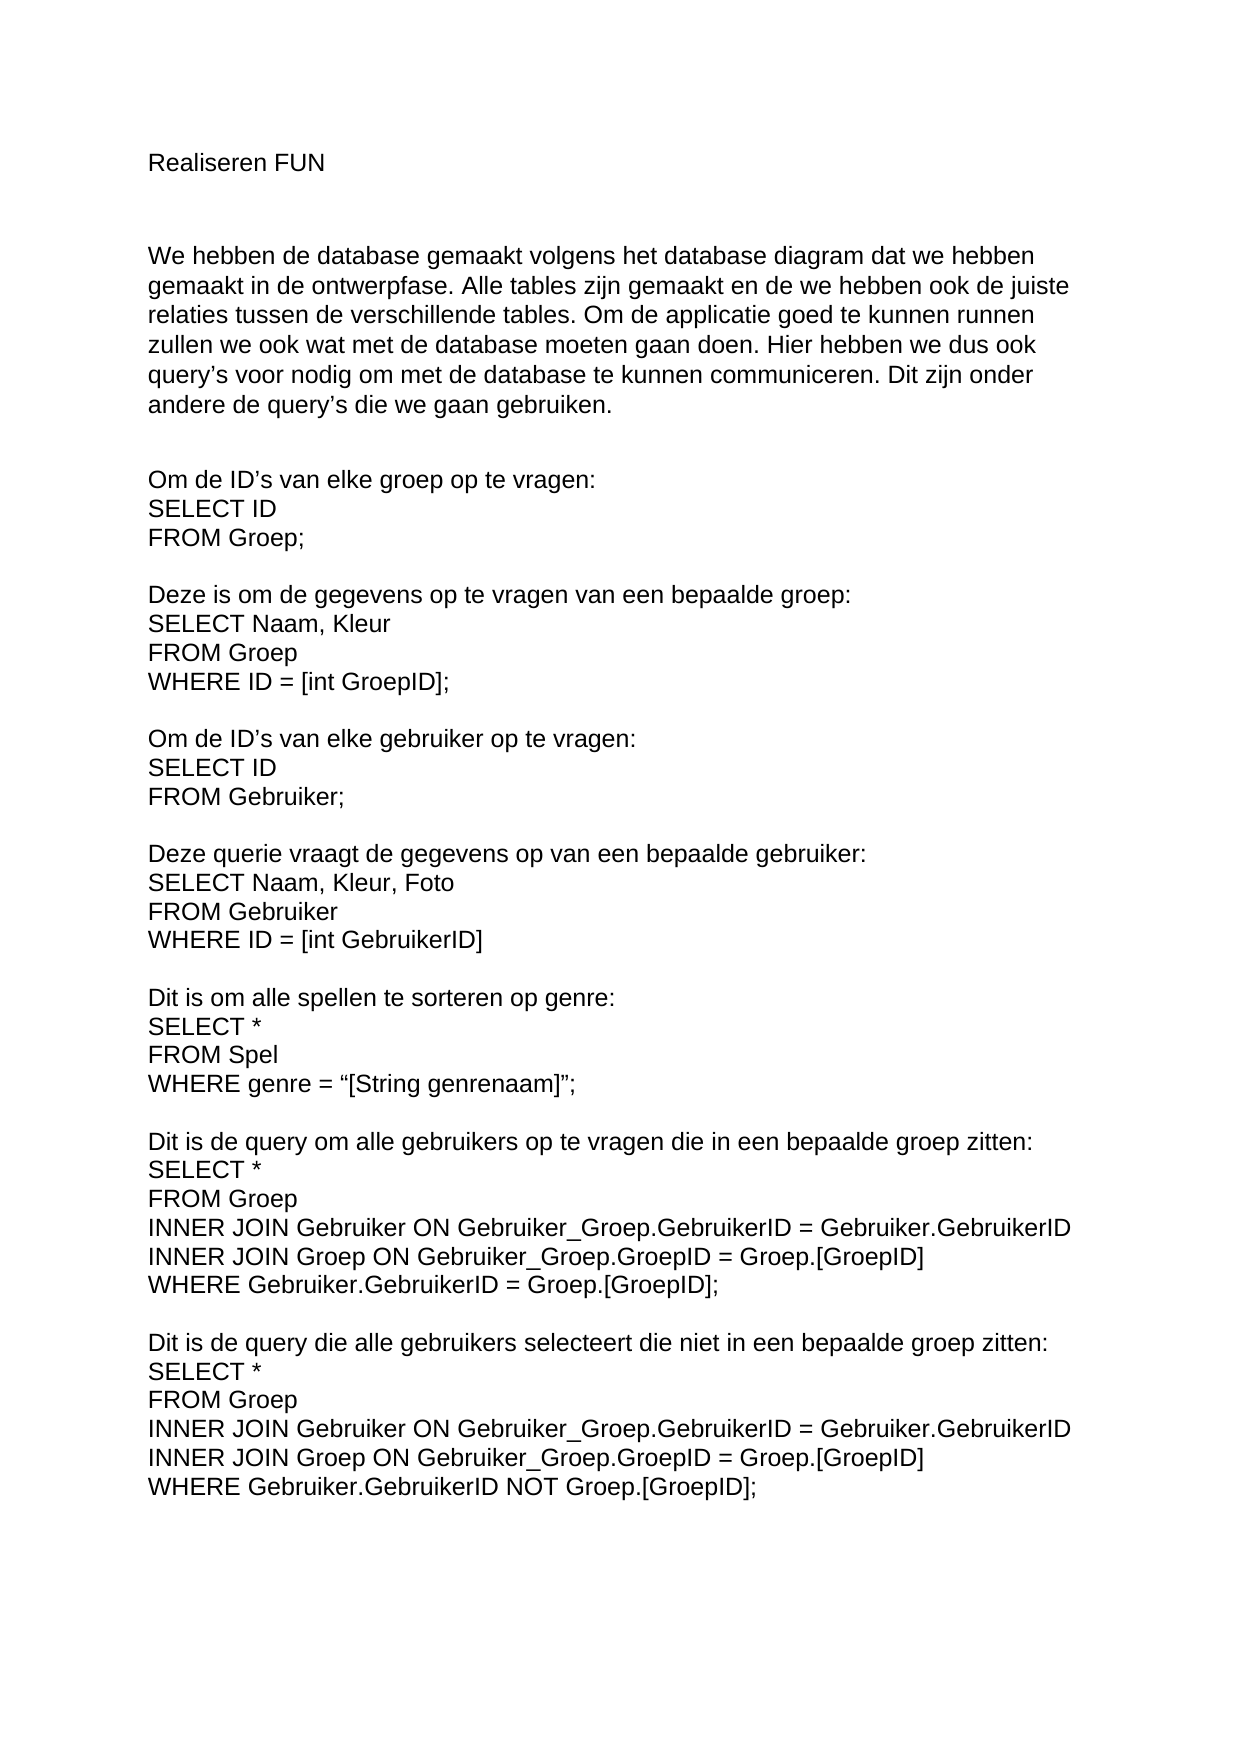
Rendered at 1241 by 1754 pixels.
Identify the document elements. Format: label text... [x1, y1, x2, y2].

text SELECT * [148, 1156, 1093, 1184]
text Om de ID’s van elke gebruiker op te vragen: [148, 724, 1093, 753]
text Om de ID’s van elke groep op te vragen: [148, 466, 1093, 494]
text FROM Groep [148, 1386, 1093, 1414]
text SELECT * [148, 1357, 1093, 1386]
text FROM Gebruiker [148, 897, 1093, 926]
text Realiseren FUN [148, 148, 1093, 176]
text FROM Groep [148, 1184, 1093, 1213]
text FROM Groep [148, 638, 1093, 667]
text Deze querie vraagt de gegevens op van een bepaalde gebruiker: [148, 839, 1093, 868]
text Dit is de query die alle gebruikers selecteert die niet in een bepaalde groep zitten: [148, 1328, 1093, 1357]
text INNER JOIN Gebruiker ON Gebruiker_Groep.GebruikerID = Gebruiker.GebruikerID [148, 1213, 1093, 1242]
text SELECT Naam, Kleur, Foto [148, 868, 1093, 897]
text Dit is de query om alle gebruikers op te vragen die in een bepaalde groep zitten: [148, 1127, 1093, 1156]
text We hebben de database gemaakt volgens het database diagram dat we hebben gemaakt in de ontwerpfase. Alle tables zijn gemaakt en de we hebben ook de juiste relaties tussen de verschillende tables. Om de applicatie goed te kunnen runnen zullen we ook wat met de database moeten gaan doen. Hier hebben we dus ook query’s voor nodig om met de database te kunnen communiceren. Dit zijn onder andere de query’s die we gaan gebruiken. [148, 241, 1093, 419]
text INNER JOIN Groep ON Gebruiker_Groep.GroepID = Groep.[GroepID] [148, 1242, 1093, 1271]
text Deze is om de gegevens op te vragen van een bepaalde groep: [148, 581, 1093, 609]
text SELECT Naam, Kleur [148, 609, 1093, 638]
text WHERE genre = “[String genrenaam]”; [148, 1069, 1093, 1098]
text SELECT * [148, 1012, 1093, 1041]
text FROM Groep; [148, 523, 1093, 552]
text FROM Gebruiker; [148, 782, 1093, 811]
text Dit is om alle spellen te sorteren op genre: [148, 983, 1093, 1012]
text WHERE Gebruiker.GebruikerID NOT Groep.[GroepID]; [148, 1472, 1093, 1501]
text INNER JOIN Gebruiker ON Gebruiker_Groep.GebruikerID = Gebruiker.GebruikerID [148, 1414, 1093, 1443]
text WHERE Gebruiker.GebruikerID = Groep.[GroepID]; [148, 1271, 1093, 1299]
text SELECT ID [148, 494, 1093, 523]
text FROM Spel [148, 1041, 1093, 1069]
text WHERE ID = [int GroepID]; [148, 667, 1093, 696]
text SELECT ID [148, 753, 1093, 782]
text INNER JOIN Groep ON Gebruiker_Groep.GroepID = Groep.[GroepID] [148, 1443, 1093, 1472]
text WHERE ID = [int GebruikerID] [148, 926, 1093, 954]
